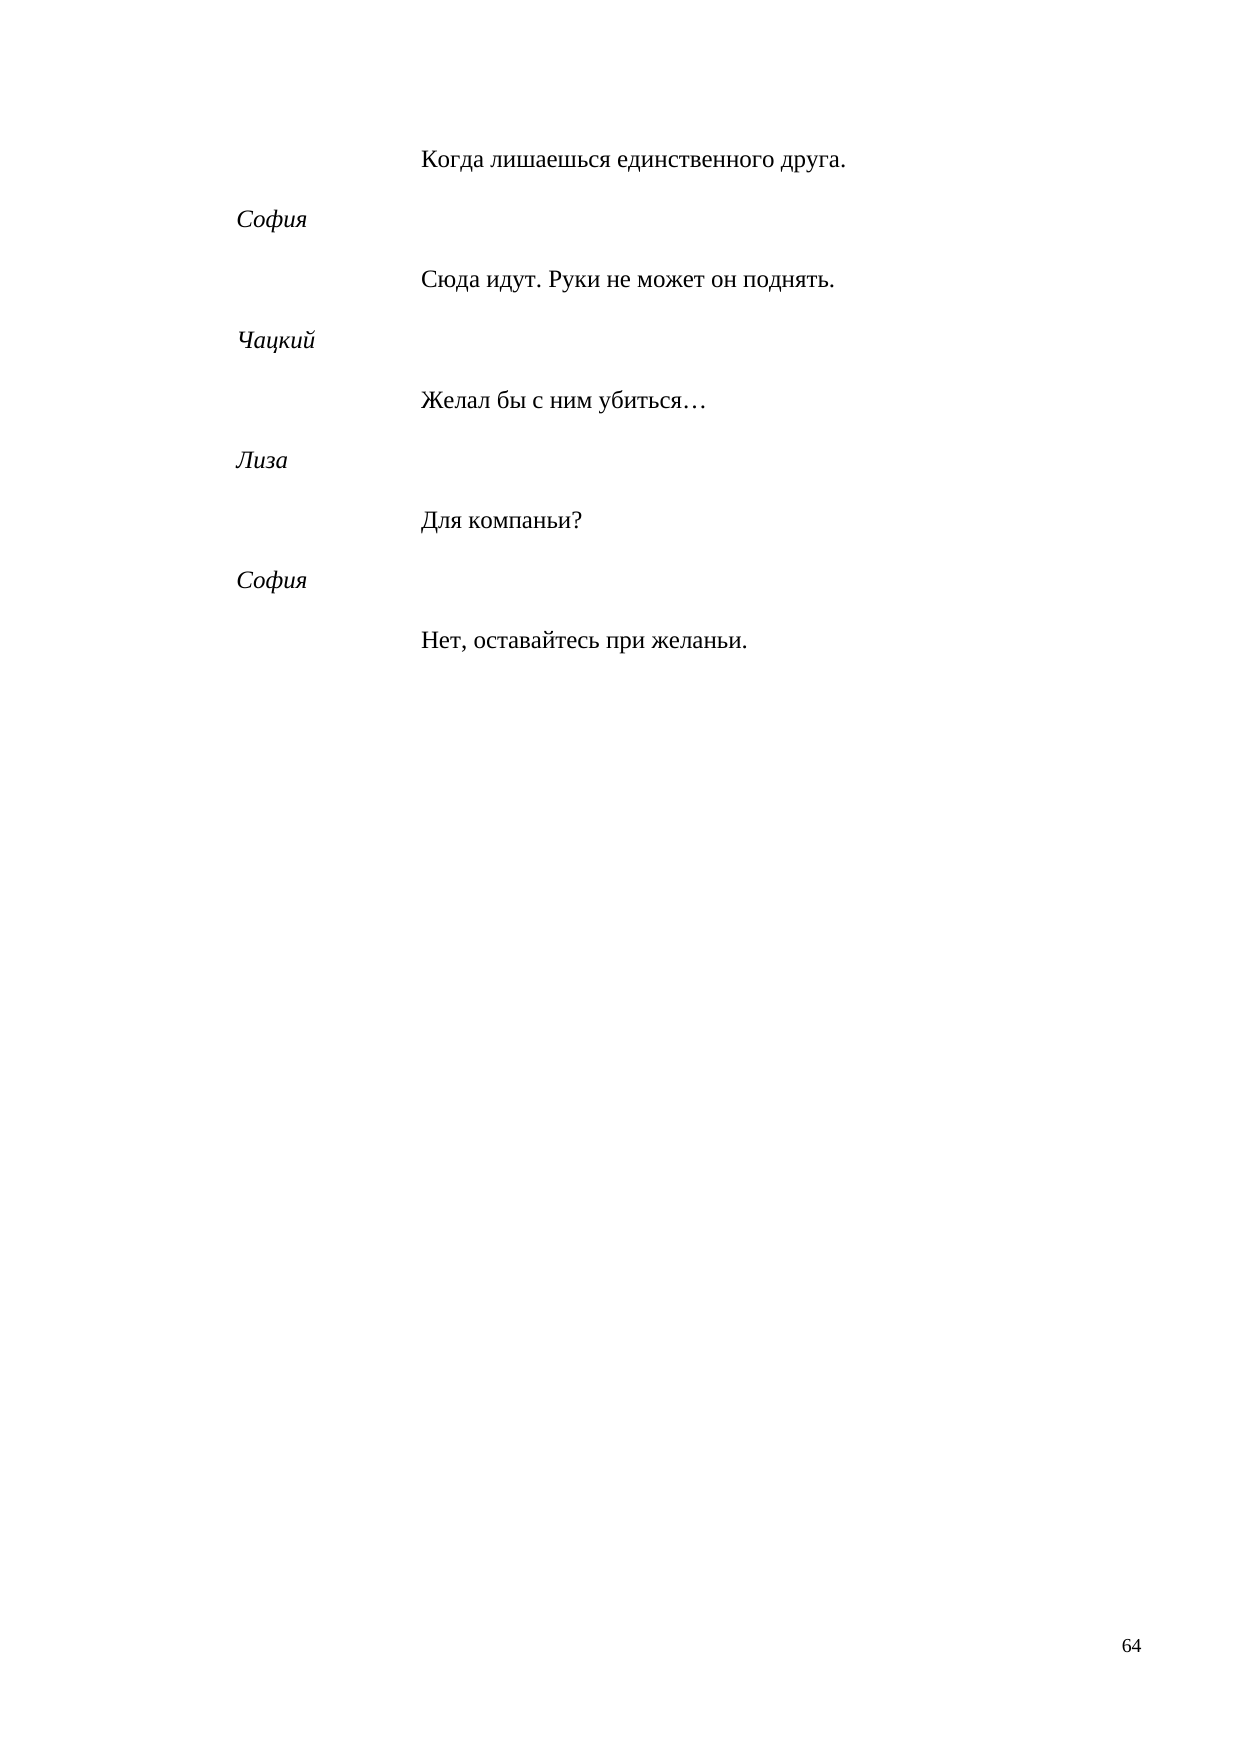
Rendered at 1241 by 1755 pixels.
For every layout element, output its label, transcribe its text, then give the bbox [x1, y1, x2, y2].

text София [236, 565, 1168, 593]
text Нет, оставайтесь при желаньи. [421, 625, 1168, 653]
text Лиза [236, 445, 1168, 473]
text Для компаньи? [421, 505, 1168, 533]
text Сюда идут. Руки не может он поднять. [421, 264, 1168, 293]
text Чацкий [236, 325, 1168, 353]
text София [236, 204, 1168, 233]
text Когда лишаешься единственного друга. [421, 144, 1168, 173]
text Желал бы с ним убиться… [421, 385, 1168, 413]
